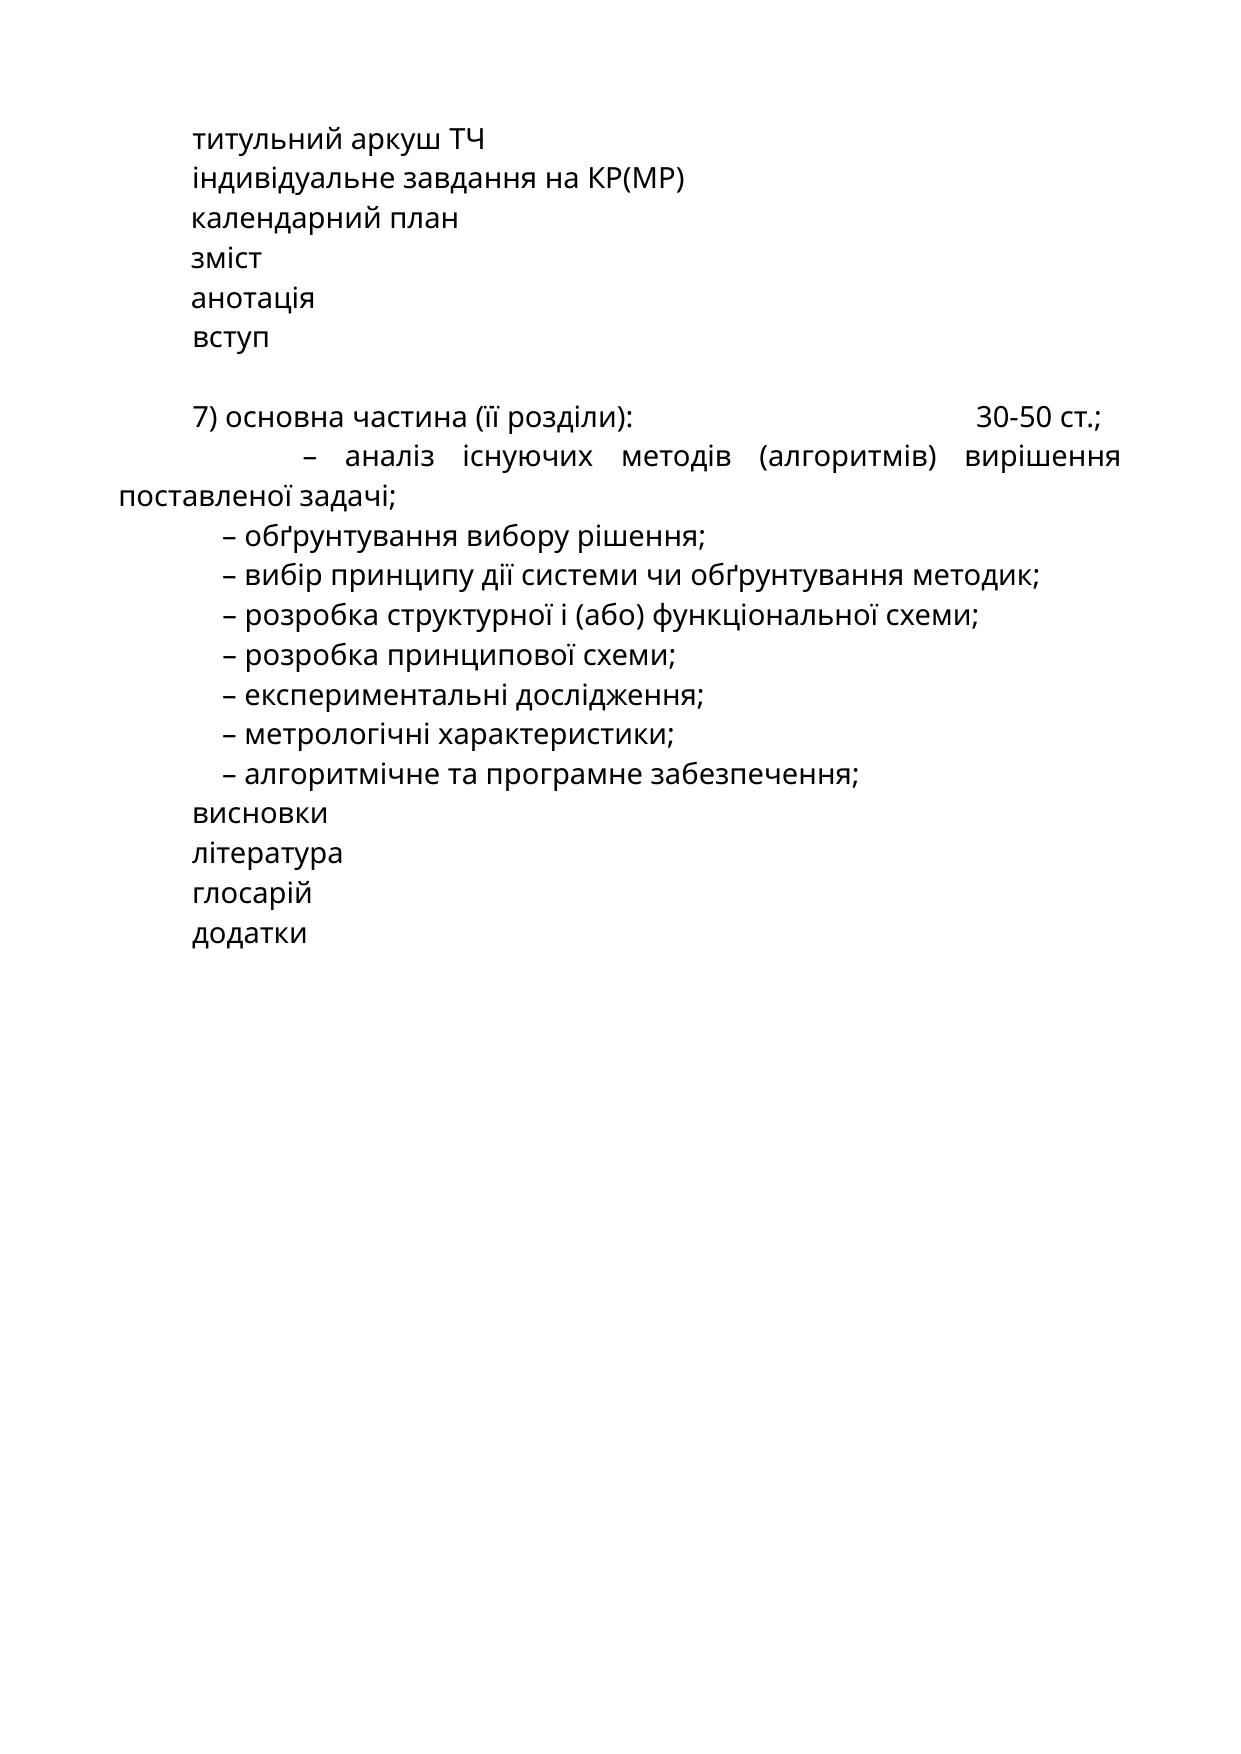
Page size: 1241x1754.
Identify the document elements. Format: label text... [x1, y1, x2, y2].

text – метрологічні характеристики; [118, 713, 1122, 753]
text література [118, 832, 1122, 872]
text зміст [118, 237, 1122, 277]
text – розробка принципової схеми; [118, 634, 1122, 674]
text титульний аркуш ТЧ [118, 118, 1122, 158]
text вступ [118, 317, 1122, 356]
text 7) основна частина (її розділи): 30-50 ст.; [118, 396, 1122, 436]
text – вибір принципу дії системи чи обґрунтування методик; [192, 555, 1122, 594]
text – алгоритмічне та програмне забезпечення; [192, 753, 1122, 793]
text анотація [118, 277, 1122, 317]
text індивідуальне завдання на КР(МР) [118, 158, 1122, 197]
text – експериментальні дослідження; [192, 674, 1122, 713]
text – розробка структурної і (або) функціональної схеми; [118, 594, 1122, 634]
text календарний план [118, 197, 1122, 237]
text – обґрунтування вибору рішення; [192, 515, 1122, 555]
text – аналіз існуючих методів (алгоритмів) вирішення поставленої задачі; [118, 436, 1122, 515]
text висновки [118, 793, 1122, 832]
text додатки [118, 912, 1122, 952]
text глосарій [118, 872, 1122, 912]
